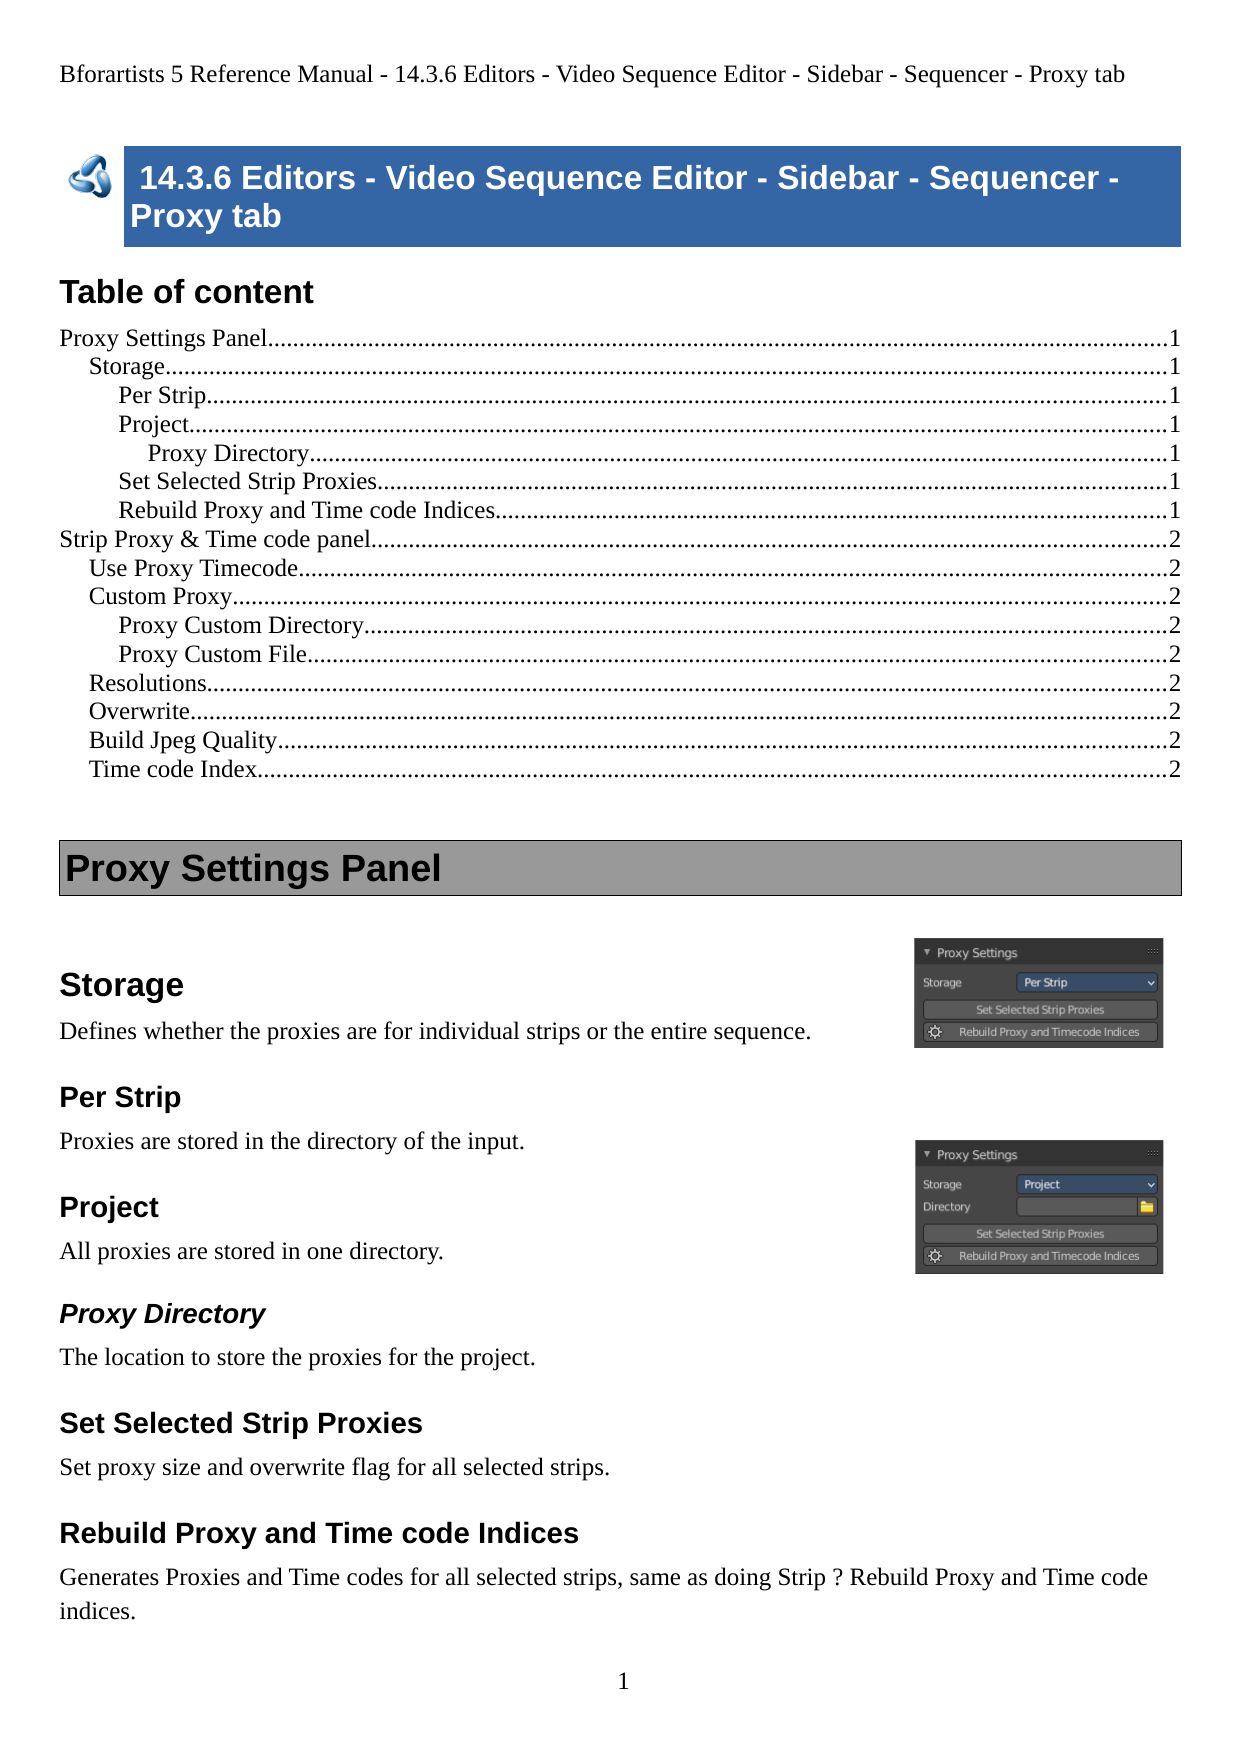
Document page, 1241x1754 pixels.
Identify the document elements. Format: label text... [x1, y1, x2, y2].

subtitle Per Strip [59, 1080, 1181, 1114]
picture [914, 938, 1164, 1048]
table_header Proxy Settings Panel [60, 841, 1181, 895]
text Storage 1 [88, 351, 1181, 380]
text Build Jpeg Quality 2 [88, 725, 1181, 754]
text Overwrite 2 [88, 696, 1181, 725]
text Project 1 [118, 409, 1181, 438]
text Proxy Custom Directory 2 [118, 610, 1181, 639]
text All proxies are stored in one directory. [59, 1236, 915, 1265]
subtitle Proxy Directory [59, 1298, 1181, 1330]
picture [65, 152, 114, 201]
subtitle [1164, 1190, 1181, 1224]
subtitle Rebuild Proxy and Time code Indices [59, 1516, 1181, 1549]
text Proxies are stored in the directory of the input. [59, 1126, 1181, 1155]
subtitle Storage [59, 965, 914, 1004]
text Custom Proxy 2 [88, 581, 1181, 610]
table_header [59, 146, 124, 247]
text Set Selected Strip Proxies 1 [118, 466, 1181, 495]
text Generates Proxies and Time codes for all selected strips, same as doing Strip ? Rebuild Proxy and Time code indices. [59, 1562, 1181, 1625]
subtitle Table of content [59, 272, 1181, 310]
text Defines whether the proxies are for individual strips or the entire sequence. [59, 1016, 914, 1045]
text Time code Index 2 [88, 754, 1181, 783]
text Proxy Custom File 2 [118, 639, 1181, 668]
text Proxy Settings Panel 1 [59, 323, 1181, 351]
subtitle Set Selected Strip Proxies [59, 1406, 1181, 1439]
text Resolutions 2 [88, 668, 1181, 696]
picture [915, 1140, 1164, 1274]
text Per Strip 1 [118, 380, 1181, 409]
text Set proxy size and overwrite flag for all selected strips. [59, 1452, 1181, 1481]
table_header 14.3.6 Editors - Video Sequence Editor - Sidebar - Sequencer - Proxy tab [124, 146, 1181, 247]
text Rebuild Proxy and Time code Indices 1 [118, 495, 1181, 524]
text Proxy Directory 1 [147, 438, 1181, 466]
text Use Proxy Timecode 2 [88, 553, 1181, 581]
subtitle [1164, 965, 1181, 1004]
text Strip Proxy & Time code panel 2 [59, 524, 1181, 553]
subtitle Project [59, 1190, 915, 1224]
text The location to store the proxies for the project. [59, 1342, 1181, 1371]
